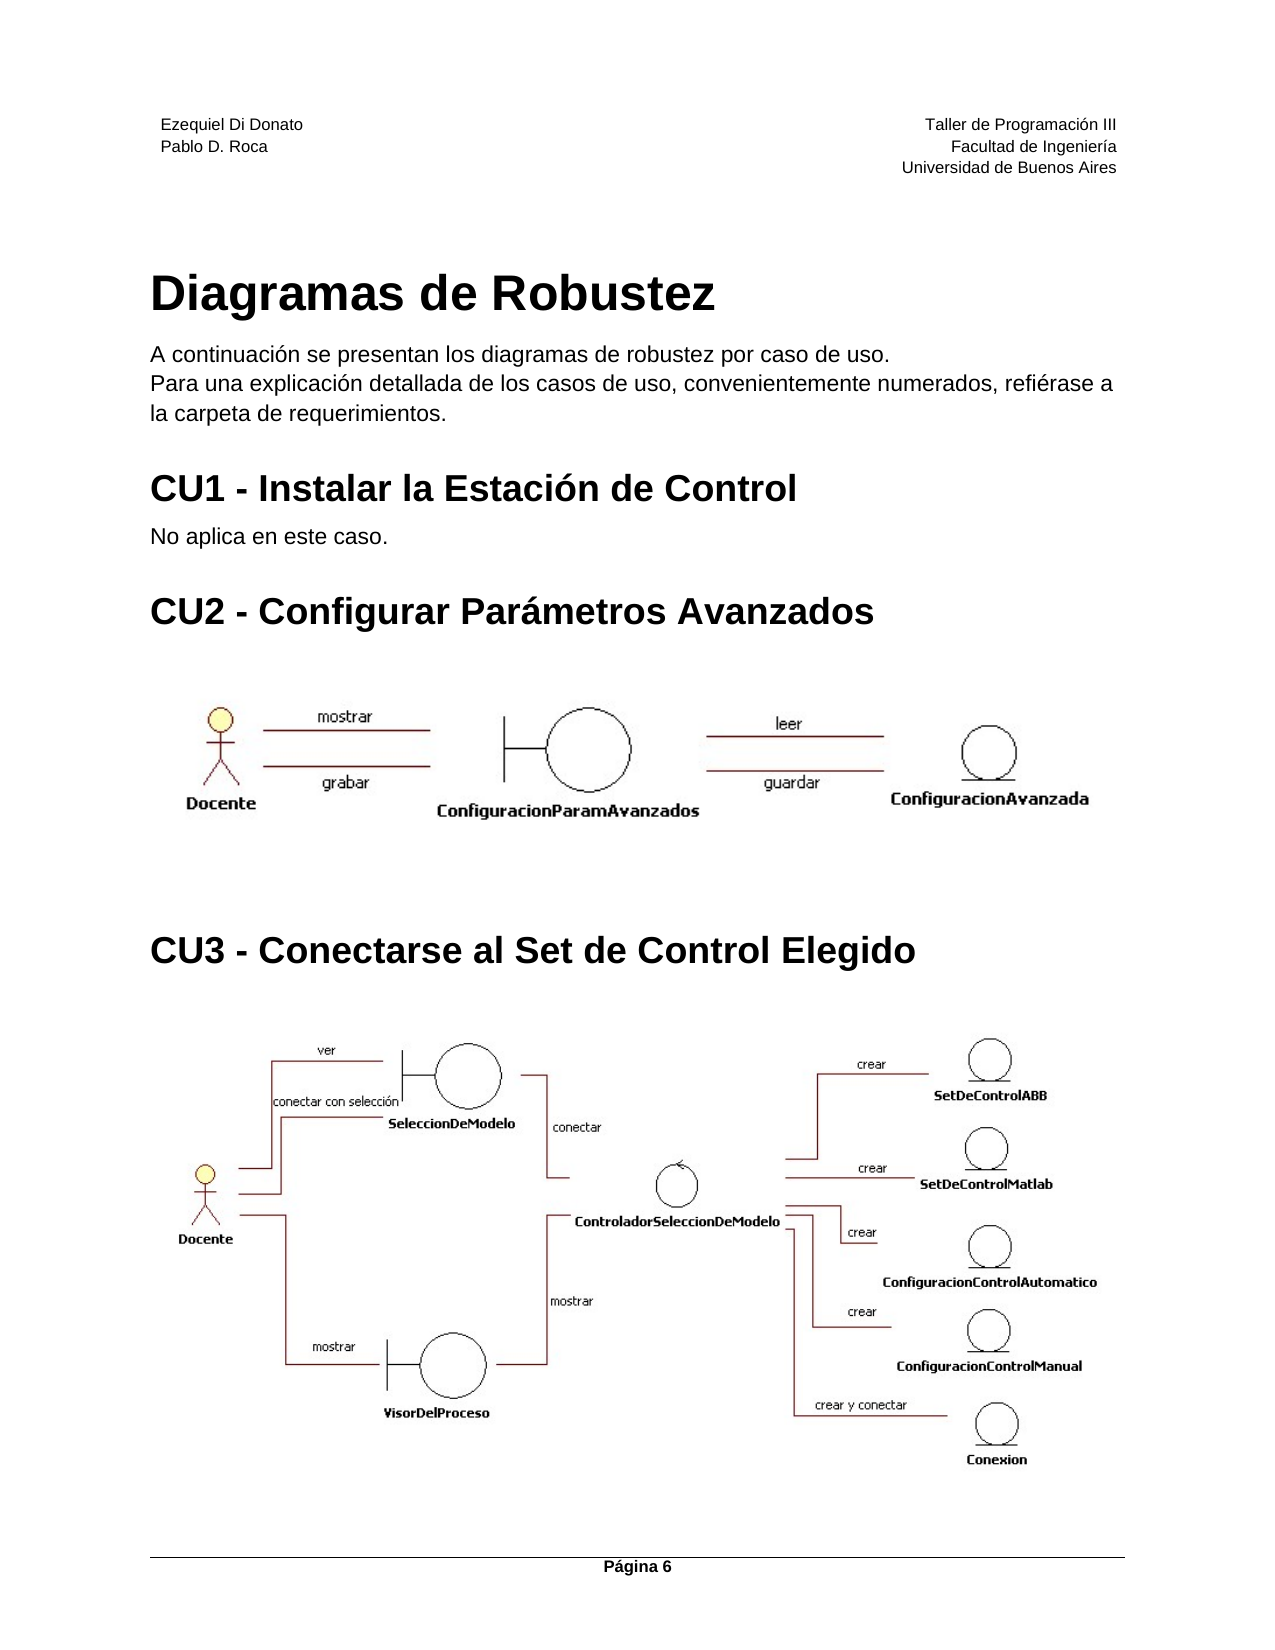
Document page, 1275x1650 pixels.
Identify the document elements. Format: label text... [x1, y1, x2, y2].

picture [150, 1015, 1125, 1497]
text Para una explicación detallada de los casos de uso, convenientemente numerados, refiérase a la carpeta de requerimientos. [150, 371, 1125, 426]
picture [150, 676, 1125, 859]
subtitle Diagramas de Robustez [150, 265, 1125, 321]
subtitle CU2 - Configurar Parámetros Avanzados [150, 591, 1125, 633]
subtitle CU1 - Instalar la Estación de Control [150, 467, 1125, 509]
text No aplica en este caso. [150, 524, 1125, 549]
text A continuación se presentan los diagramas de robustez por caso de uso. [150, 342, 1125, 367]
subtitle CU3 - Conectarse al Set de Control Elegido [150, 929, 1125, 971]
